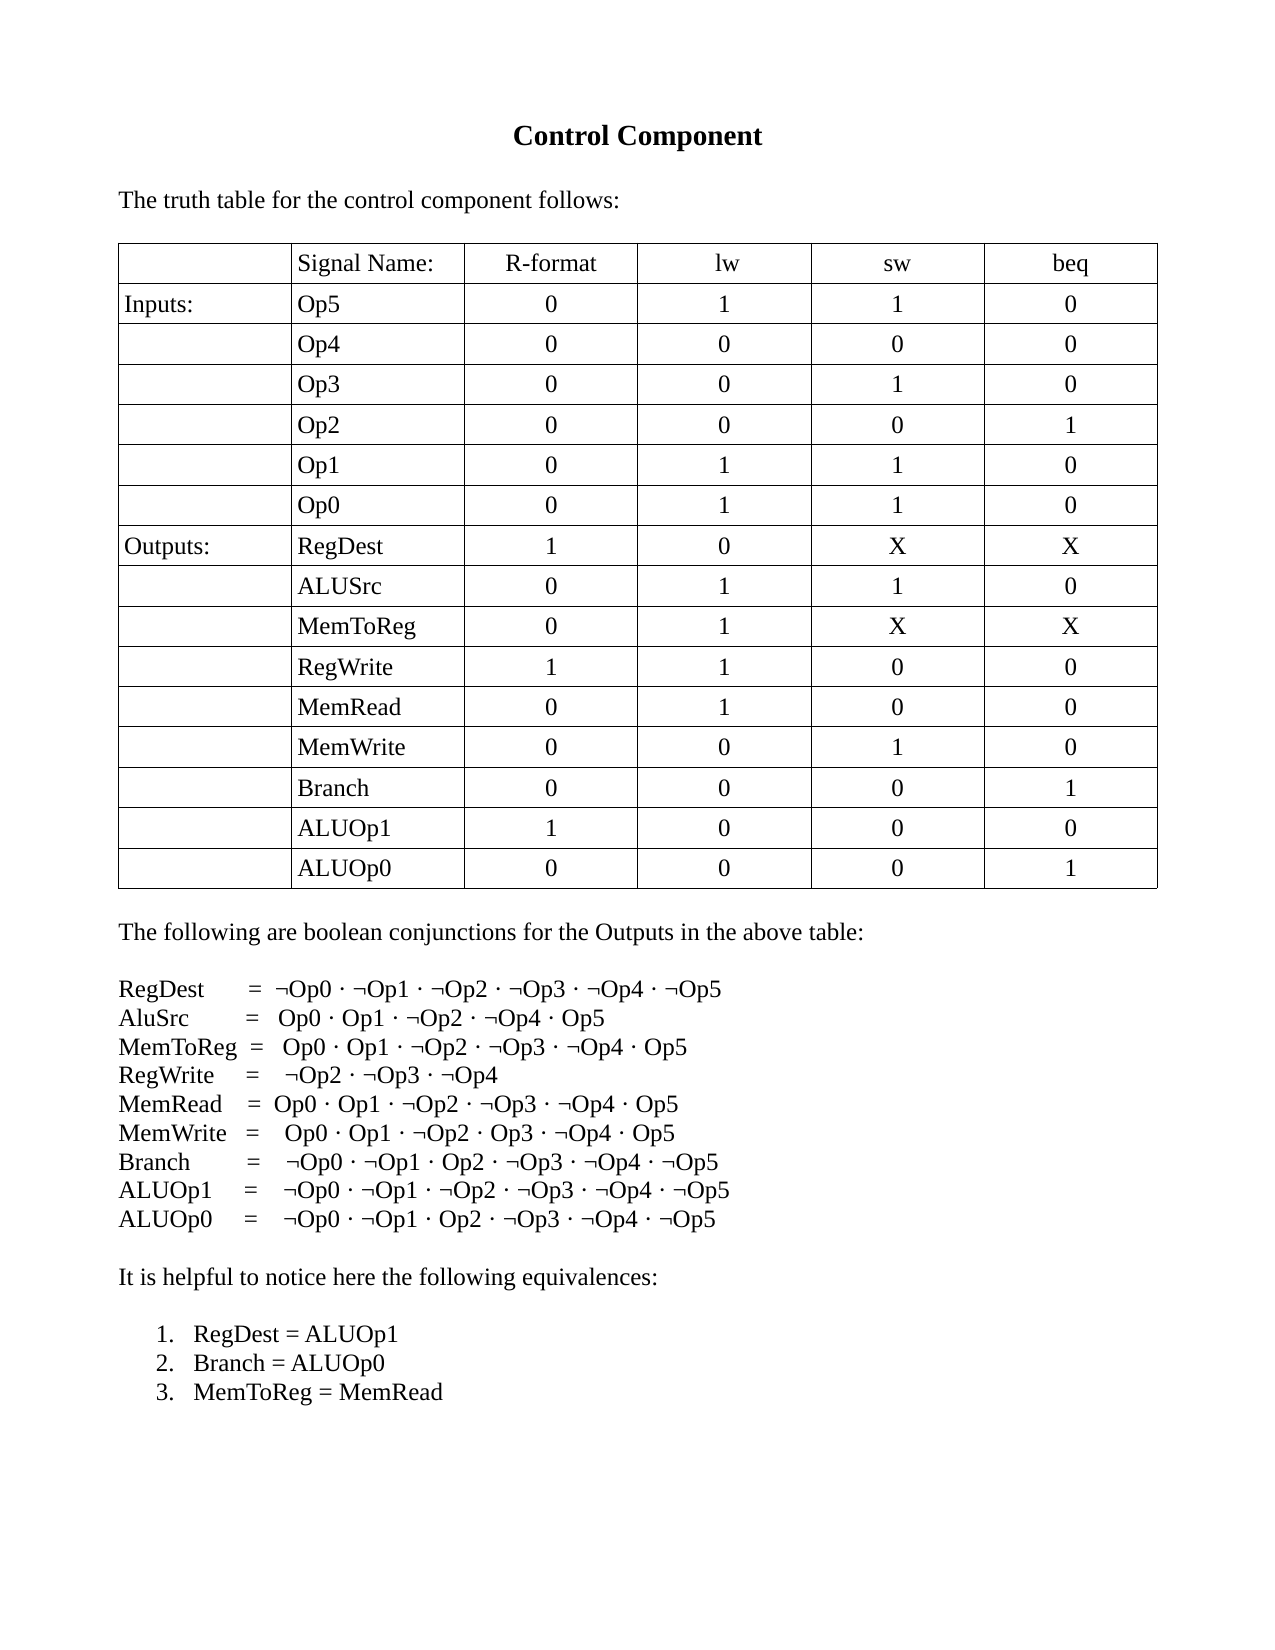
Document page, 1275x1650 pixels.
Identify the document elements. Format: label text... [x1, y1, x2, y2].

table_header [119, 244, 291, 283]
table_cell 1 [812, 486, 984, 525]
table_cell 0 [985, 566, 1157, 606]
table_cell 0 [985, 284, 1157, 323]
table_cell 0 [985, 486, 1157, 525]
table_cell 0 [638, 405, 811, 444]
table_cell 1 [985, 768, 1157, 807]
text Control Component [118, 118, 1157, 152]
table_cell 1 [465, 808, 637, 847]
table_cell 0 [812, 405, 984, 444]
table_cell MemToReg [292, 607, 464, 646]
table_cell 1 [465, 526, 637, 565]
table_cell 0 [638, 768, 811, 807]
text The truth table for the control component follows: [118, 185, 1157, 214]
table_cell 0 [465, 445, 637, 484]
text Branch = ¬Op0 · ¬Op1 · Op2 · ¬Op3 · ¬Op4 · ¬Op5 [118, 1147, 1157, 1175]
table_cell [119, 486, 291, 525]
list MemToReg = MemRead [156, 1377, 1157, 1405]
table_cell 1 [812, 566, 984, 606]
table_cell 1 [812, 365, 984, 404]
table_cell 1 [638, 566, 811, 606]
text RegDest = ¬Op0 · ¬Op1 · ¬Op2 · ¬Op3 · ¬Op4 · ¬Op5 [118, 974, 1157, 1003]
table_cell [119, 687, 291, 726]
table_cell 0 [812, 808, 984, 847]
table_cell 0 [812, 849, 984, 888]
table_cell 0 [812, 687, 984, 726]
table_cell 1 [638, 647, 811, 686]
table_cell 1 [812, 284, 984, 323]
text AluSrc = Op0 · Op1 · ¬Op2 · ¬Op4 · Op5 [118, 1003, 1157, 1032]
table_cell MemWrite [292, 727, 464, 767]
table_cell 0 [812, 768, 984, 807]
table_cell 1 [465, 647, 637, 686]
table_cell [119, 849, 291, 888]
table_cell [119, 365, 291, 404]
table_cell 0 [465, 768, 637, 807]
table_cell Op3 [292, 365, 464, 404]
text MemWrite = Op0 · Op1 · ¬Op2 · Op3 · ¬Op4 · Op5 [118, 1118, 1157, 1147]
text ALUOp1 = ¬Op0 · ¬Op1 · ¬Op2 · ¬Op3 · ¬Op4 · ¬Op5 [118, 1175, 1157, 1204]
table_cell 1 [812, 445, 984, 484]
text MemRead = Op0 · Op1 · ¬Op2 · ¬Op3 · ¬Op4 · Op5 [118, 1089, 1157, 1118]
table_cell 0 [465, 405, 637, 444]
table_cell Inputs: [119, 284, 291, 323]
table_cell [119, 768, 291, 807]
table_cell 0 [985, 445, 1157, 484]
table_cell 0 [638, 365, 811, 404]
table_cell RegDest [292, 526, 464, 565]
table_cell 1 [638, 486, 811, 525]
table_cell 0 [465, 566, 637, 606]
table_cell Branch [292, 768, 464, 807]
table_cell 0 [985, 365, 1157, 404]
text ALUOp0 = ¬Op0 · ¬Op1 · Op2 · ¬Op3 · ¬Op4 · ¬Op5 [118, 1204, 1157, 1233]
table_cell [119, 808, 291, 847]
table_cell 0 [985, 687, 1157, 726]
table_cell [119, 445, 291, 484]
table_cell [119, 566, 291, 606]
table_cell X [812, 526, 984, 565]
table_header R-format [465, 244, 637, 283]
table_cell Op1 [292, 445, 464, 484]
table_cell 0 [638, 526, 811, 565]
table_cell [119, 405, 291, 444]
table_cell 0 [985, 727, 1157, 767]
table_cell [119, 727, 291, 767]
table_cell 1 [638, 445, 811, 484]
table_cell X [985, 526, 1157, 565]
table_cell ALUSrc [292, 566, 464, 606]
table_cell [119, 647, 291, 686]
table_cell 0 [465, 486, 637, 525]
table_cell 0 [985, 647, 1157, 686]
table_cell 0 [638, 808, 811, 847]
text The following are boolean conjunctions for the Outputs in the above table: [118, 917, 1157, 945]
table_cell 1 [638, 284, 811, 323]
table_cell [119, 607, 291, 646]
table_cell 0 [638, 324, 811, 364]
table_header lw [638, 244, 811, 283]
table_cell 0 [985, 324, 1157, 364]
table_header sw [812, 244, 984, 283]
table_header beq [985, 244, 1157, 283]
table_cell 0 [465, 727, 637, 767]
table_cell X [985, 607, 1157, 646]
text RegWrite = ¬Op2 · ¬Op3 · ¬Op4 [118, 1060, 1157, 1089]
table_cell Op5 [292, 284, 464, 323]
table_cell X [812, 607, 984, 646]
table_header Signal Name: [292, 244, 464, 283]
list RegDest = ALUOp1 [156, 1319, 1157, 1348]
table_cell RegWrite [292, 647, 464, 686]
table_cell 0 [465, 687, 637, 726]
table_cell 0 [465, 849, 637, 888]
table_cell 1 [985, 405, 1157, 444]
table_cell 1 [638, 687, 811, 726]
table_cell 0 [465, 324, 637, 364]
table_cell 0 [465, 365, 637, 404]
table_cell 0 [812, 647, 984, 686]
table_cell [119, 324, 291, 364]
table_cell 0 [985, 808, 1157, 847]
table_cell 1 [985, 849, 1157, 888]
text MemToReg = Op0 · Op1 · ¬Op2 · ¬Op3 · ¬Op4 · Op5 [118, 1032, 1157, 1060]
table_cell Op2 [292, 405, 464, 444]
table_cell 1 [812, 727, 984, 767]
table_cell ALUOp0 [292, 849, 464, 888]
table_cell 0 [465, 607, 637, 646]
text It is helpful to notice here the following equivalences: [118, 1262, 1157, 1319]
table_cell 1 [638, 607, 811, 646]
table_cell 0 [638, 727, 811, 767]
table_cell ALUOp1 [292, 808, 464, 847]
table_cell 0 [465, 284, 637, 323]
table_cell MemRead [292, 687, 464, 726]
table_cell 0 [812, 324, 984, 364]
table_cell Op0 [292, 486, 464, 525]
table_cell Outputs: [119, 526, 291, 565]
list Branch = ALUOp0 [156, 1348, 1157, 1377]
table_cell 0 [638, 849, 811, 888]
table_cell Op4 [292, 324, 464, 364]
